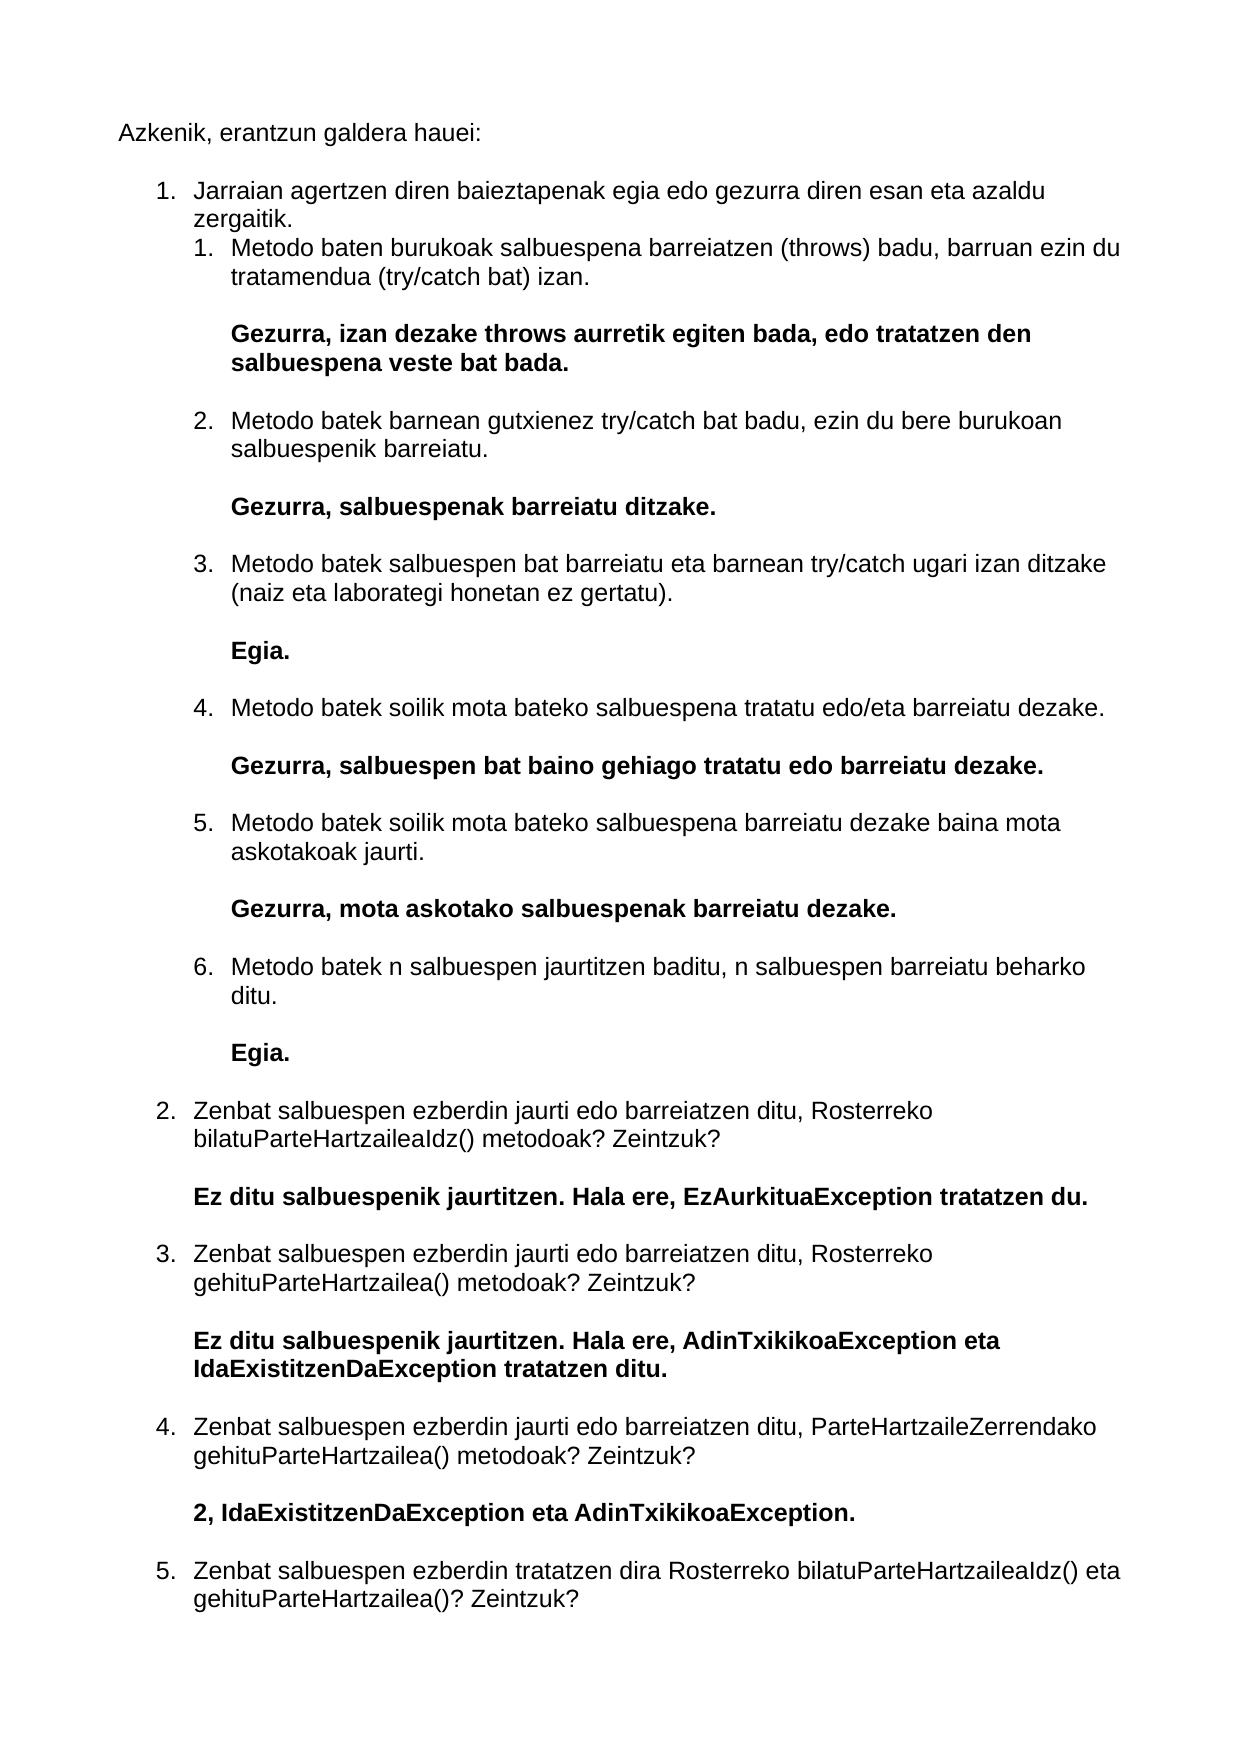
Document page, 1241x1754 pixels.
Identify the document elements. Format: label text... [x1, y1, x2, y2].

text Ez ditu salbuespenik jaurtitzen. Hala ere, EzAurkituaException tratatzen du. [193, 1182, 1122, 1211]
list Metodo baten burukoak salbuespena barreiatzen (throws) badu, barruan ezin du tratamendua (try/catch bat) izan. [193, 233, 1122, 291]
list Zenbat salbuespen ezberdin jaurti edo barreiatzen ditu, ParteHartzaileZerrendako gehituParteHartzailea() metodoak? Zeintzuk? [156, 1412, 1122, 1469]
list Zenbat salbuespen ezberdin jaurti edo barreiatzen ditu, Rosterreko bilatuParteHartzaileaIdz() metodoak? Zeintzuk? [156, 1096, 1122, 1153]
text Gezurra, salbuespenak barreiatu ditzake. [231, 492, 1122, 521]
text Gezurra, izan dezake throws aurretik egiten bada, edo tratatzen den salbuespena veste bat bada. [231, 319, 1122, 377]
text Gezurra, salbuespen bat baino gehiago tratatu edo barreiatu dezake. [231, 751, 1122, 779]
text Azkenik, erantzun galdera hauei: [118, 118, 1122, 147]
list Jarraian agertzen diren baieztapenak egia edo gezurra diren esan eta azaldu zergaitik. [156, 176, 1122, 233]
list Metodo batek soilik mota bateko salbuespena tratatu edo/eta barreiatu dezake. [193, 693, 1122, 722]
list Metodo batek n salbuespen jaurtitzen baditu, n salbuespen barreiatu beharko ditu. [193, 952, 1122, 1009]
text Ez ditu salbuespenik jaurtitzen. Hala ere, AdinTxikikoaException eta IdaExistitzenDaException tratatzen ditu. [193, 1326, 1122, 1383]
text Gezurra, mota askotako salbuespenak barreiatu dezake. [231, 894, 1122, 923]
list Zenbat salbuespen ezberdin jaurti edo barreiatzen ditu, Rosterreko gehituParteHartzailea() metodoak? Zeintzuk? [156, 1239, 1122, 1297]
text Egia. [231, 1038, 1122, 1067]
list Metodo batek salbuespen bat barreiatu eta barnean try/catch ugari izan ditzake (naiz eta laborategi honetan ez gertatu). [193, 549, 1122, 607]
list Zenbat salbuespen ezberdin tratatzen dira Rosterreko bilatuParteHartzaileaIdz() eta gehituParteHartzailea()? Zeintzuk? [156, 1556, 1122, 1613]
list Metodo batek barnean gutxienez try/catch bat badu, ezin du bere burukoan salbuespenik barreiatu. [193, 406, 1122, 463]
list Metodo batek soilik mota bateko salbuespena barreiatu dezake baina mota askotakoak jaurti. [193, 808, 1122, 866]
text Egia. [231, 636, 1122, 664]
text 2, IdaExistitzenDaException eta AdinTxikikoaException. [193, 1498, 1122, 1527]
